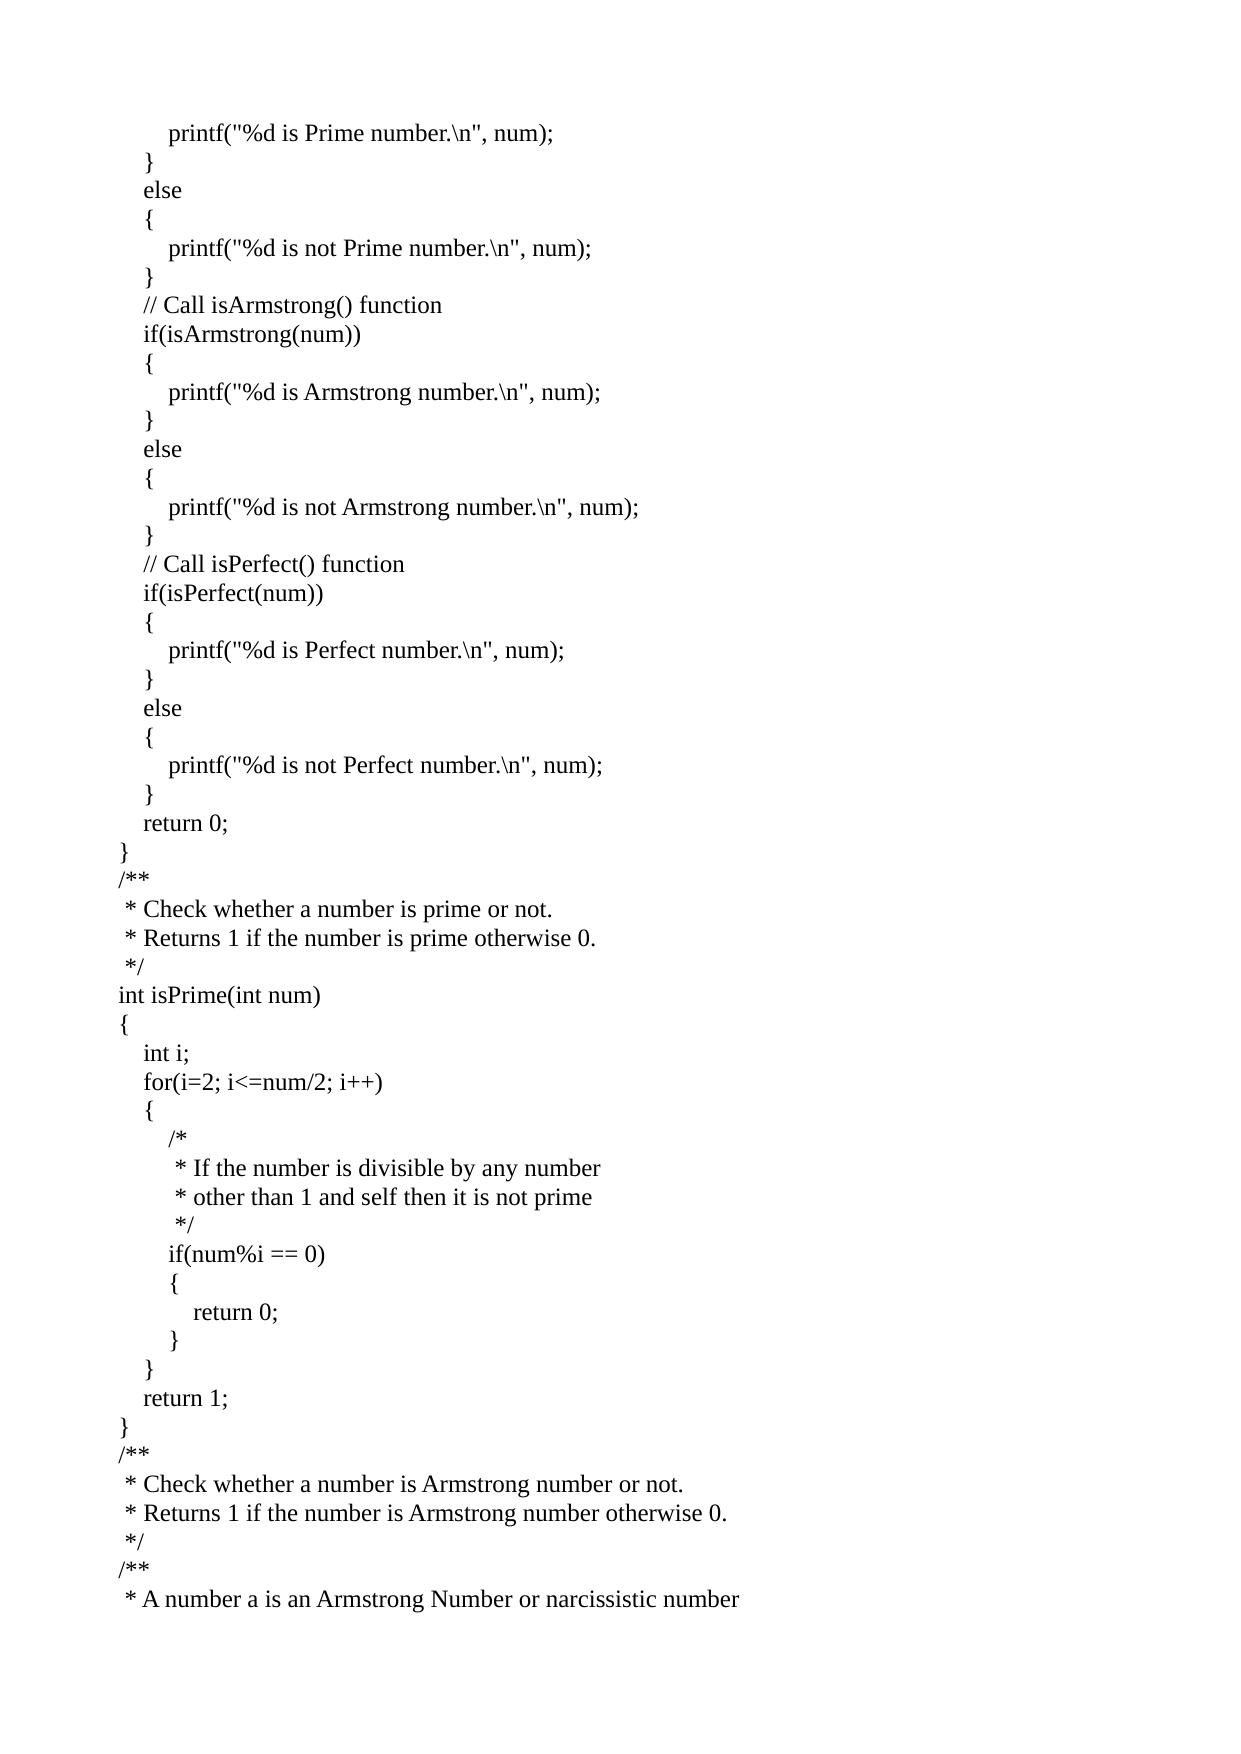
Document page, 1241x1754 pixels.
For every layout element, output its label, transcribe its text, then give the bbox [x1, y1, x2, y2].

text * Check whether a number is Armstrong number or not. [118, 1469, 1122, 1498]
text * A number a is an Armstrong Number or narcissistic number [118, 1584, 1122, 1613]
text for(i=2; i<=num/2; i++) [118, 1067, 1122, 1096]
text else [118, 176, 1122, 204]
text // Call isArmstrong() function [118, 291, 1122, 319]
text } [118, 1354, 1122, 1383]
text { [118, 1009, 1122, 1038]
text } [118, 406, 1122, 434]
text * If the number is divisible by any number [118, 1153, 1122, 1182]
text /** [118, 866, 1122, 894]
text if(isPerfect(num)) [118, 578, 1122, 607]
text printf("%d is Prime number.\n", num); [118, 118, 1122, 147]
text } [118, 147, 1122, 176]
text /* [118, 1124, 1122, 1153]
text } [118, 262, 1122, 291]
text printf("%d is not Perfect number.\n", num); [118, 751, 1122, 779]
text { [118, 607, 1122, 636]
text { [118, 722, 1122, 751]
text } [118, 1326, 1122, 1354]
text { [118, 204, 1122, 233]
text else [118, 434, 1122, 463]
text /** [118, 1441, 1122, 1469]
text else [118, 693, 1122, 722]
text * other than 1 and self then it is not prime [118, 1182, 1122, 1211]
text } [118, 664, 1122, 693]
text */ [118, 1527, 1122, 1556]
text { [118, 348, 1122, 377]
text printf("%d is not Prime number.\n", num); [118, 233, 1122, 262]
text printf("%d is not Armstrong number.\n", num); [118, 492, 1122, 521]
text int isPrime(int num) [118, 981, 1122, 1009]
text */ [118, 1211, 1122, 1239]
text } [118, 521, 1122, 549]
text { [118, 1096, 1122, 1124]
text printf("%d is Armstrong number.\n", num); [118, 377, 1122, 406]
text { [118, 463, 1122, 492]
text */ [118, 952, 1122, 981]
text * Returns 1 if the number is prime otherwise 0. [118, 923, 1122, 952]
text // Call isPerfect() function [118, 549, 1122, 578]
text int i; [118, 1038, 1122, 1067]
text } [118, 837, 1122, 866]
text return 1; [118, 1383, 1122, 1412]
text return 0; [118, 808, 1122, 837]
text return 0; [118, 1297, 1122, 1326]
text } [118, 1412, 1122, 1441]
text printf("%d is Perfect number.\n", num); [118, 636, 1122, 664]
text } [118, 779, 1122, 808]
text /** [118, 1556, 1122, 1584]
text { [118, 1268, 1122, 1297]
text * Returns 1 if the number is Armstrong number otherwise 0. [118, 1498, 1122, 1527]
text if(num%i == 0) [118, 1239, 1122, 1268]
text * Check whether a number is prime or not. [118, 894, 1122, 923]
text if(isArmstrong(num)) [118, 319, 1122, 348]
